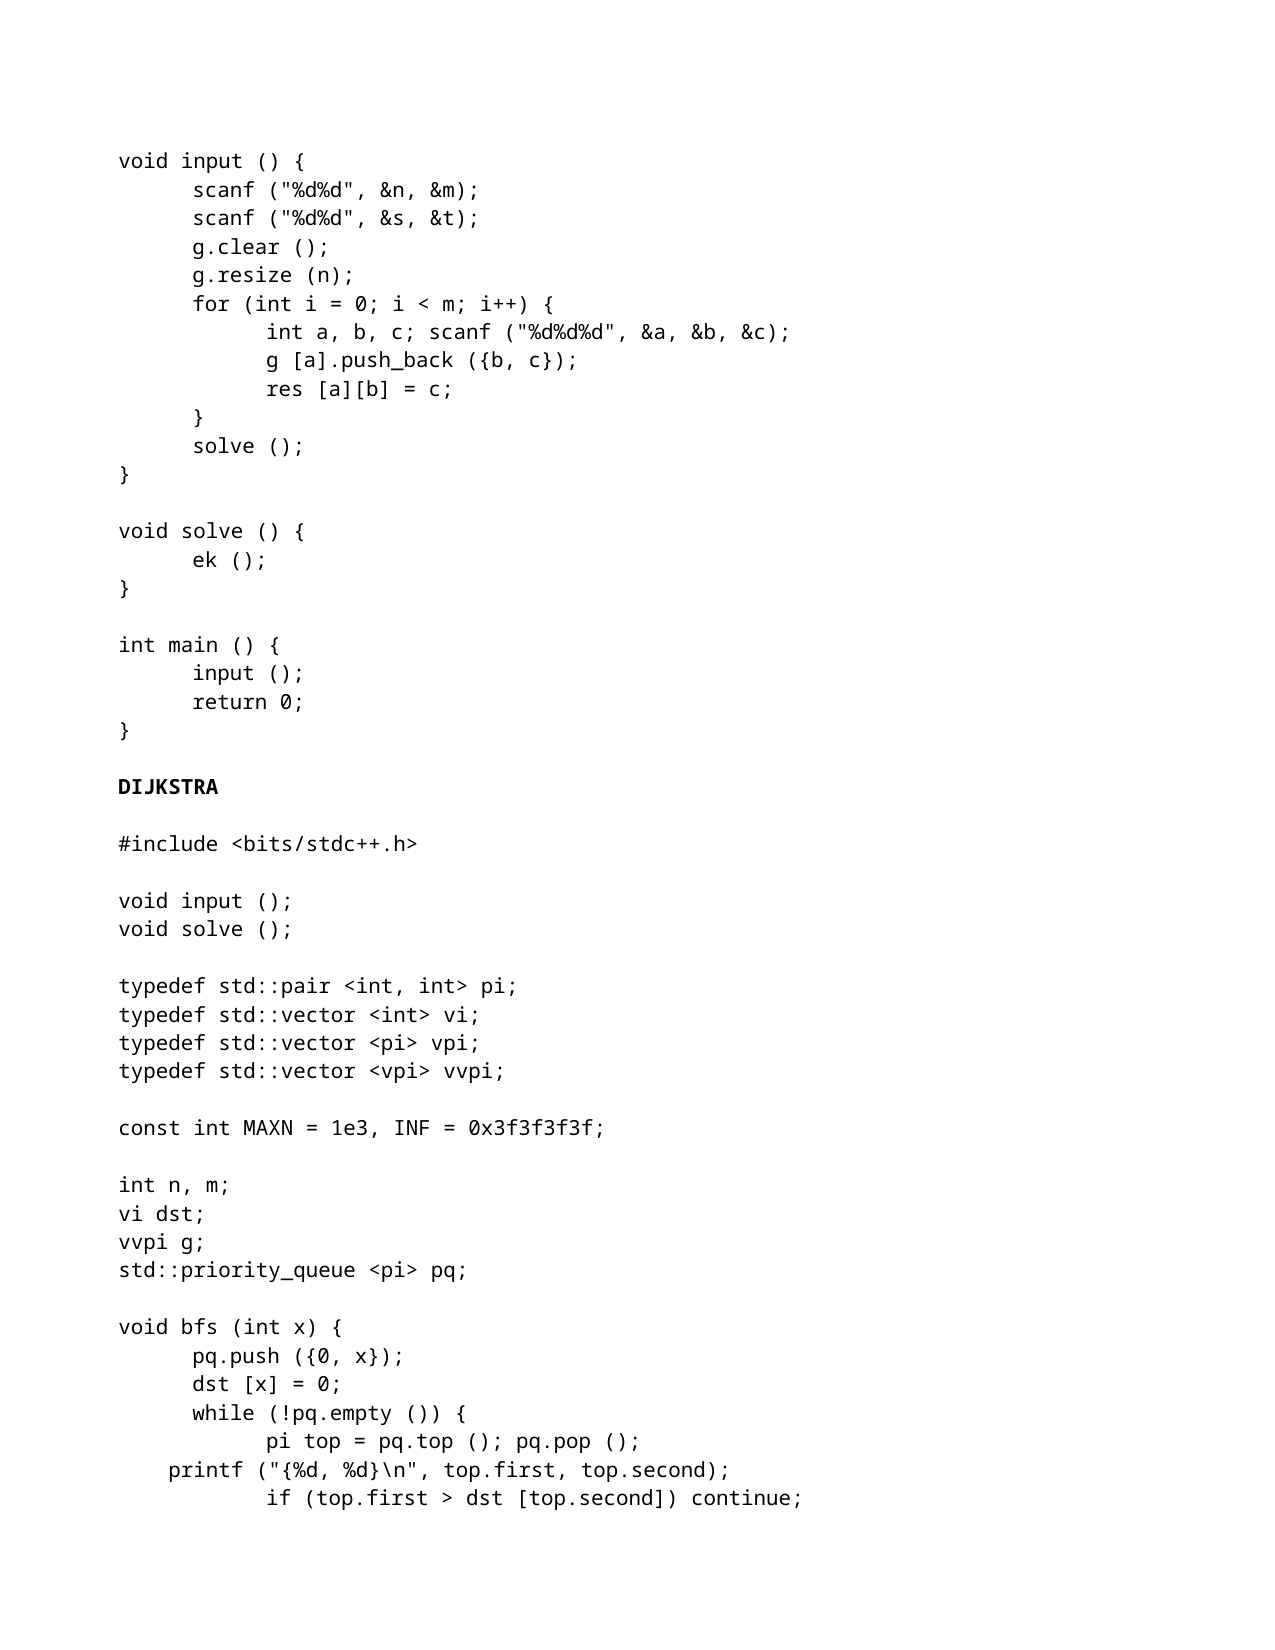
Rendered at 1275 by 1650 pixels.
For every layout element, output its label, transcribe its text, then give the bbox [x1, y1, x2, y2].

text } [118, 715, 1157, 744]
text pi top = pq.top (); pq.pop (); [118, 1426, 1157, 1455]
text while (!pq.empty ()) { [118, 1398, 1157, 1426]
text typedef std::vector <int> vi; [118, 1000, 1157, 1028]
text for (int i = 0; i < m; i++) { [118, 289, 1157, 317]
text return 0; [118, 687, 1157, 715]
text vi dst; [118, 1199, 1157, 1227]
text std::priority_queue <pi> pq; [118, 1256, 1157, 1284]
text void input () { [118, 147, 1157, 175]
text int a, b, c; scanf ("%d%d%d", &a, &b, &c); [118, 317, 1157, 346]
text g.resize (n); [118, 260, 1157, 289]
text input (); [118, 658, 1157, 687]
text void solve (); [118, 914, 1157, 943]
text const int MAXN = 1e3, INF = 0x3f3f3f3f; [118, 1113, 1157, 1142]
text solve (); [118, 431, 1157, 459]
text scanf ("%d%d", &n, &m); [118, 175, 1157, 203]
text } [118, 402, 1157, 431]
text int n, m; [118, 1170, 1157, 1199]
text typedef std::vector <vpi> vvpi; [118, 1057, 1157, 1085]
text int main () { [118, 630, 1157, 658]
text void solve () { [118, 516, 1157, 545]
text if (top.first > dst [top.second]) continue; [118, 1483, 1157, 1512]
text g.clear (); [118, 232, 1157, 260]
text void input (); [118, 886, 1157, 914]
text DIJKSTRA [118, 772, 1157, 801]
text scanf ("%d%d", &s, &t); [118, 203, 1157, 232]
text void bfs (int x) { [118, 1312, 1157, 1341]
text ek (); [118, 545, 1157, 573]
text } [118, 573, 1157, 602]
text res [a][b] = c; [118, 374, 1157, 402]
text printf ("{%d, %d}\n", top.first, top.second); [118, 1455, 1157, 1483]
text #include <bits/stdc++.h> [118, 829, 1157, 857]
text pq.push ({0, x}); [118, 1341, 1157, 1369]
text typedef std::vector <pi> vpi; [118, 1028, 1157, 1057]
text g [a].push_back ({b, c}); [118, 346, 1157, 374]
text typedef std::pair <int, int> pi; [118, 971, 1157, 1000]
text dst [x] = 0; [118, 1369, 1157, 1398]
text vvpi g; [118, 1227, 1157, 1256]
text } [118, 459, 1157, 488]
